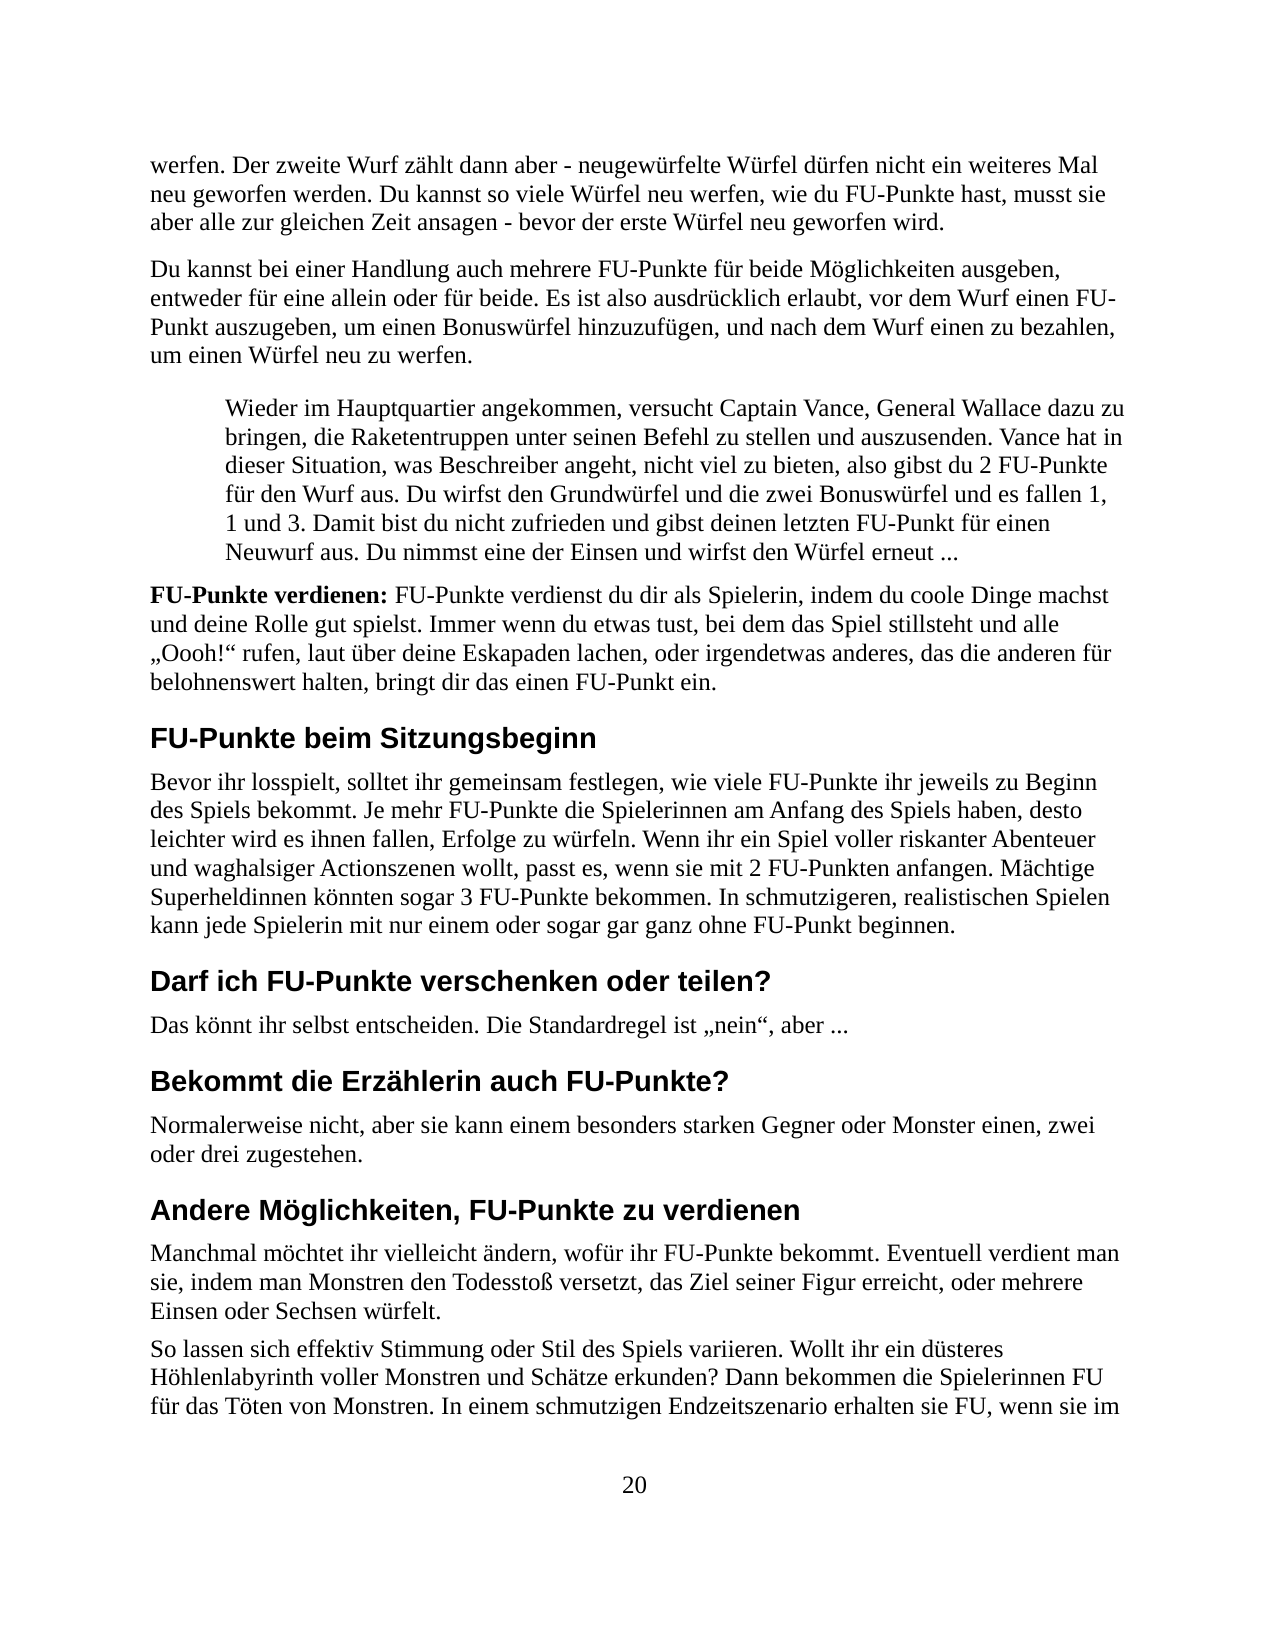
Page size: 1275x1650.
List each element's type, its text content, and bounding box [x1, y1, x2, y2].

text Du kannst bei einer Handlung auch mehrere FU-Punkte für beide Möglichkeiten ausgeben, entweder für eine allein oder für beide. Es ist also ausdrücklich erlaubt, vor dem Wurf einen FU-Punkt auszugeben, um einen Bonuswürfel hinzuzufügen, und nach dem Wurf einen zu bezahlen, um einen Würfel neu zu werfen. [150, 254, 1125, 369]
text Manchmal möchtet ihr vielleicht ändern, wofür ihr FU-Punkte bekommt. Eventuell verdient man sie, indem man Monstren den Todesstoß versetzt, das Ziel seiner Figur erreicht, oder mehrere Einsen oder Sechsen würfelt. [150, 1238, 1125, 1325]
text So lassen sich effektiv Stimmung oder Stil des Spiels variieren. Wollt ihr ein düsteres Höhlenlabyrinth voller Monstren und Schätze erkunden? Dann bekommen die Spielerinnen FU für das Töten von Monstren. In einem schmutzigen Endzeitszenario erhalten sie FU, wenn sie im [150, 1334, 1125, 1420]
text werfen. Der zweite Wurf zählt dann aber - neugewürfelte Würfel dürfen nicht ein weiteres Mal neu geworfen werden. Du kannst so viele Würfel neu werfen, wie du FU-Punkte hast, musst sie aber alle zur gleichen Zeit ansagen - bevor der erste Würfel neu geworfen wird. [150, 150, 1125, 236]
text Normalerweise nicht, aber sie kann einem besonders starken Gegner oder Monster einen, zwei oder drei zugestehen. [150, 1110, 1125, 1167]
subtitle Bekommt die Erzählerin auch FU-Punkte? [150, 1064, 1125, 1097]
subtitle Andere Möglichkeiten, FU-Punkte zu verdienen [150, 1192, 1125, 1226]
text Das könnt ihr selbst entscheiden. Die Standardregel ist „nein“, aber ... [150, 1010, 1125, 1039]
subtitle Darf ich FU-Punkte verschenken oder teilen? [150, 964, 1125, 998]
text FU-Punkte verdienen: FU-Punkte verdienst du dir als Spielerin, indem du coole Dinge machst und deine Rolle gut spielst. Immer wenn du etwas tust, bei dem das Spiel stillsteht und alle „Oooh!“ rufen, laut über deine Eskapaden lachen, oder irgendetwas anderes, das die anderen für belohnenswert halten, bringt dir das einen FU-Punkt ein. [150, 581, 1125, 696]
text Bevor ihr losspielt, solltet ihr gemeinsam festlegen, wie viele FU-Punkte ihr jeweils zu Beginn des Spiels bekommt. Je mehr FU-Punkte die Spielerinnen am Anfang des Spiels haben, desto leichter wird es ihnen fallen, Erfolge zu würfeln. Wenn ihr ein Spiel voller riskanter Abenteuer und waghalsiger Actionszenen wollt, passt es, wenn sie mit 2 FU-Punkten anfangen. Mächtige Superheldinnen könnten sogar 3 FU-Punkte bekommen. In schmutzigeren, realistischen Spielen kann jede Spielerin mit nur einem oder sogar gar ganz ohne FU-Punkt beginnen. [150, 767, 1125, 939]
subtitle FU-Punkte beim Sitzungsbeginn [150, 721, 1125, 754]
text Wieder im Hauptquartier angekommen, versucht Captain Vance, General Wallace dazu zu bringen, die Raketentruppen unter seinen Befehl zu stellen und auszusenden. Vance hat in dieser Situation, was Beschreiber angeht, nicht viel zu bieten, also gibst du 2 FU-Punkte für den Wurf aus. Du wirfst den Grundwürfel und die zwei Bonuswürfel und es fallen 1, 1 und 3. Damit bist du nicht zufrieden und gibst deinen letzten FU-Punkt für einen Neuwurf aus. Du nimmst eine der Einsen und wirfst den Würfel erneut ... [225, 393, 1125, 566]
